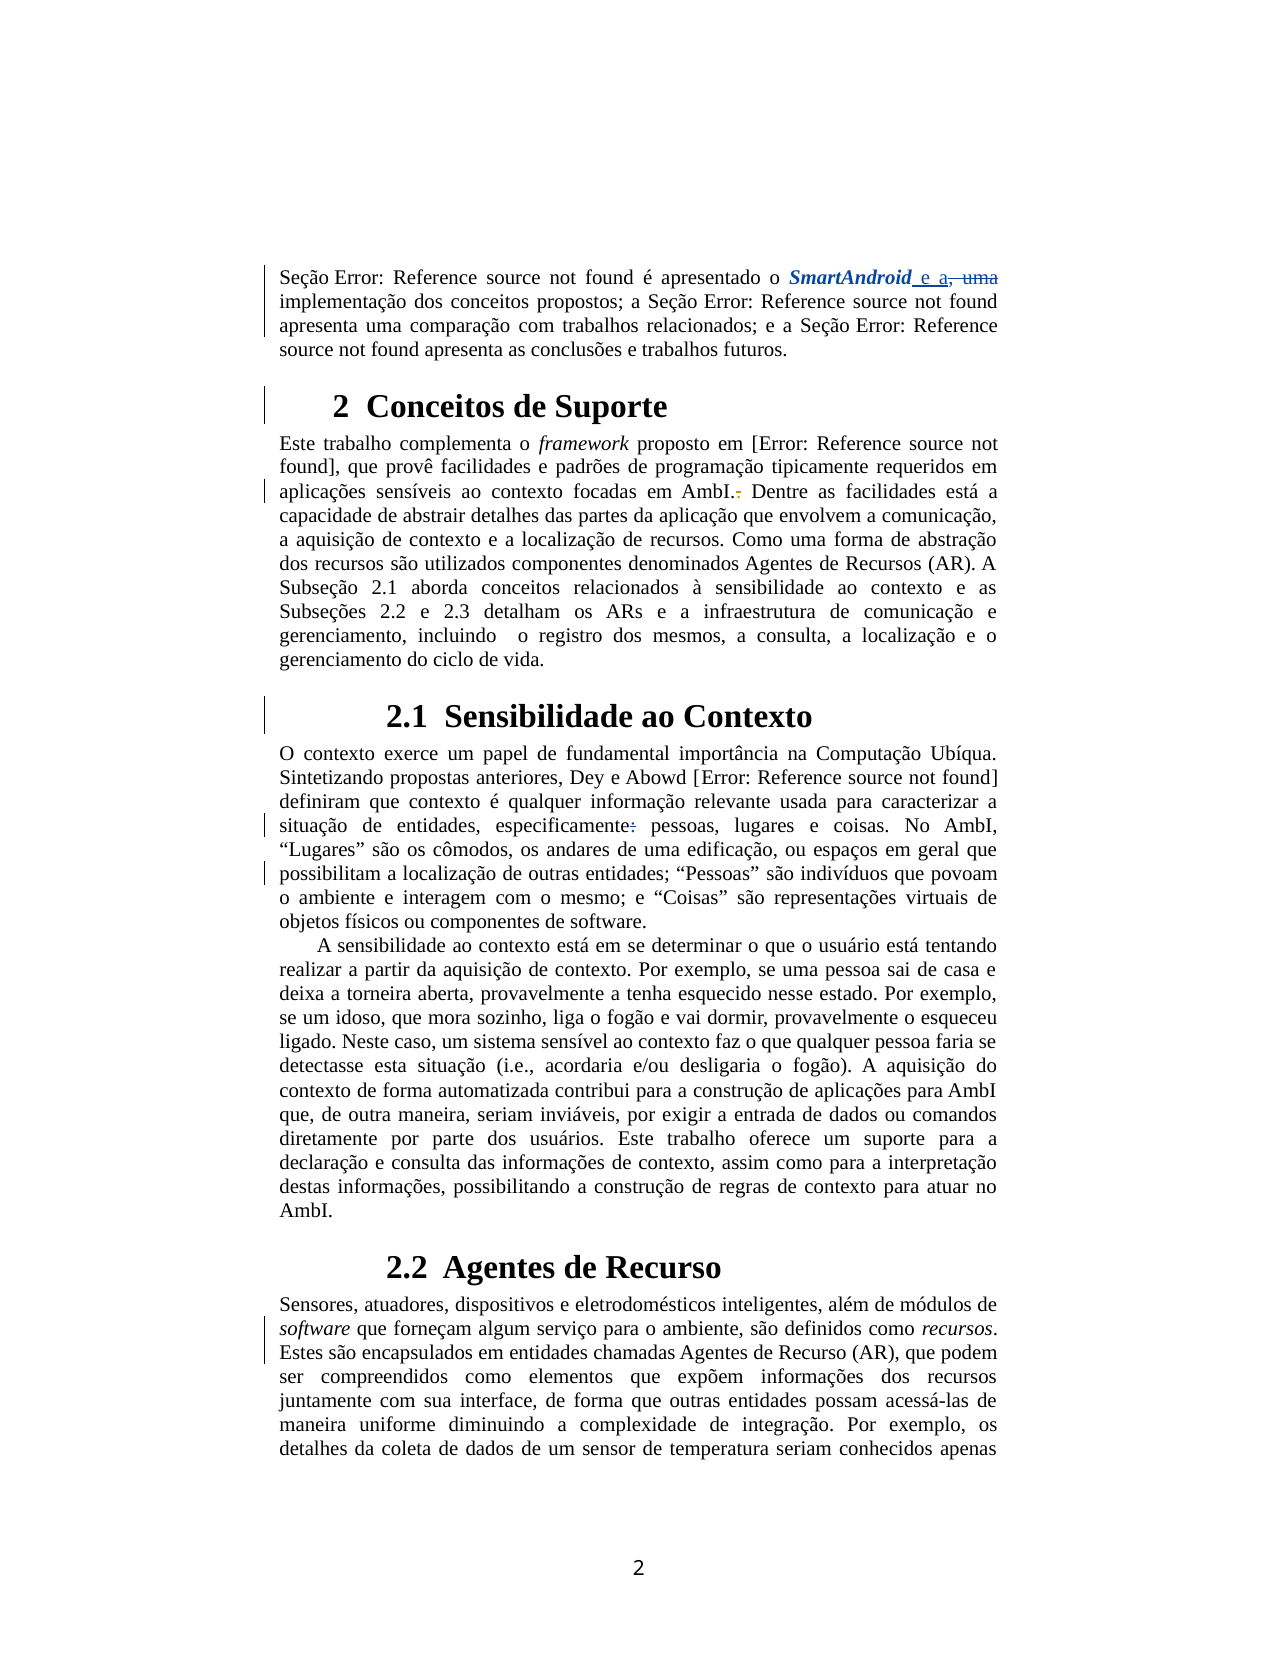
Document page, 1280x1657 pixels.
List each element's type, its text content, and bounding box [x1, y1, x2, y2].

subtitle 2 Conceitos de Suporte [332, 386, 998, 424]
text Este trabalho complementa o framework proposto em [Error: Reference source not found], que provê facilidades e padrões de programação tipicamente requeridos em aplicações sensíveis ao contexto focadas em AmbI. Dentre as facilidades está a capacidade de abstrair detalhes das partes da aplicação que envolvem a comunicação, a aquisição de contexto e a localização de recursos. Como uma forma de abstração dos recursos são utilizados componentes denominados Agentes de Recursos (AR). A Subseção 2.1 aborda conceitos relacionados à sensibilidade ao contexto e as Subseções 2.2 e 2.3 detalham os ARs e a infraestrutura de comunicação e gerenciamento, incluindo o registro dos mesmos, a consulta, a localização e o gerenciamento do ciclo de vida. [279, 430, 998, 671]
subtitle 2.1 Sensibilidade ao Contexto [386, 696, 998, 734]
text A sensibilidade ao contexto está em se determinar o que o usuário está tentando realizar a partir da aquisição de contexto. Por exemplo, se uma pessoa sai de casa e deixa a torneira aberta, provavelmente a tenha esquecido nesse estado. Por exemplo, se um idoso, que mora sozinho, liga o fogão e vai dormir, provavelmente o esqueceu ligado. Neste caso, um sistema sensível ao contexto faz o que qualquer pessoa faria se detectasse esta situação (i.e., acordaria e/ou desligaria o fogão). A aquisição do contexto de forma automatizada contribui para a construção de aplicações para AmbI que, de outra maneira, seriam inviáveis, por exigir a entrada de dados ou comandos diretamente por parte dos usuários. Este trabalho oferece um suporte para a declaração e consulta das informações de contexto, assim como para a interpretação destas informações, possibilitando a construção de regras de contexto para atuar no AmbI. [279, 933, 998, 1222]
text Sensores, atuadores, dispositivos e eletrodomésticos inteligentes, além de módulos de software que forneçam algum serviço para o ambiente, são definidos como recursos. Estes são encapsulados em entidades chamadas Agentes de Recurso (AR), que podem ser compreendidos como elementos que expõem informações dos recursos juntamente com sua interface, de forma que outras entidades possam acessá-las de maneira uniforme diminuindo a complexidade de integração. Por exemplo, os detalhes da coleta de dados de um sensor de temperatura seriam conhecidos apenas [279, 1291, 998, 1460]
text Seção Error: Reference source not found é apresentado o SmartAndroid e a implementação dos conceitos propostos; a Seção Error: Reference source not found apresenta uma comparação com trabalhos relacionados; e a Seção Error: Reference source not found apresenta as conclusões e trabalhos futuros. [279, 264, 998, 361]
subtitle 2.2 Agentes de Recurso [386, 1247, 998, 1285]
text O contexto exerce um papel de fundamental importância na Computação Ubíqua. Sintetizando propostas anteriores, Dey e Abowd [Error: Reference source not found] definiram que contexto é qualquer informação relevante usada para caracterizar a situação de entidades, especificamente pessoas, lugares e coisas. No AmbI, “Lugares” são os cômodos, os andares de uma edificação, ou espaços em geral que possibilitam a localização de outras entidades; “Pessoas” são indivíduos que povoam o ambiente e interagem com o mesmo; e “Coisas” são representações virtuais de objetos físicos ou componentes de software. [279, 741, 998, 933]
